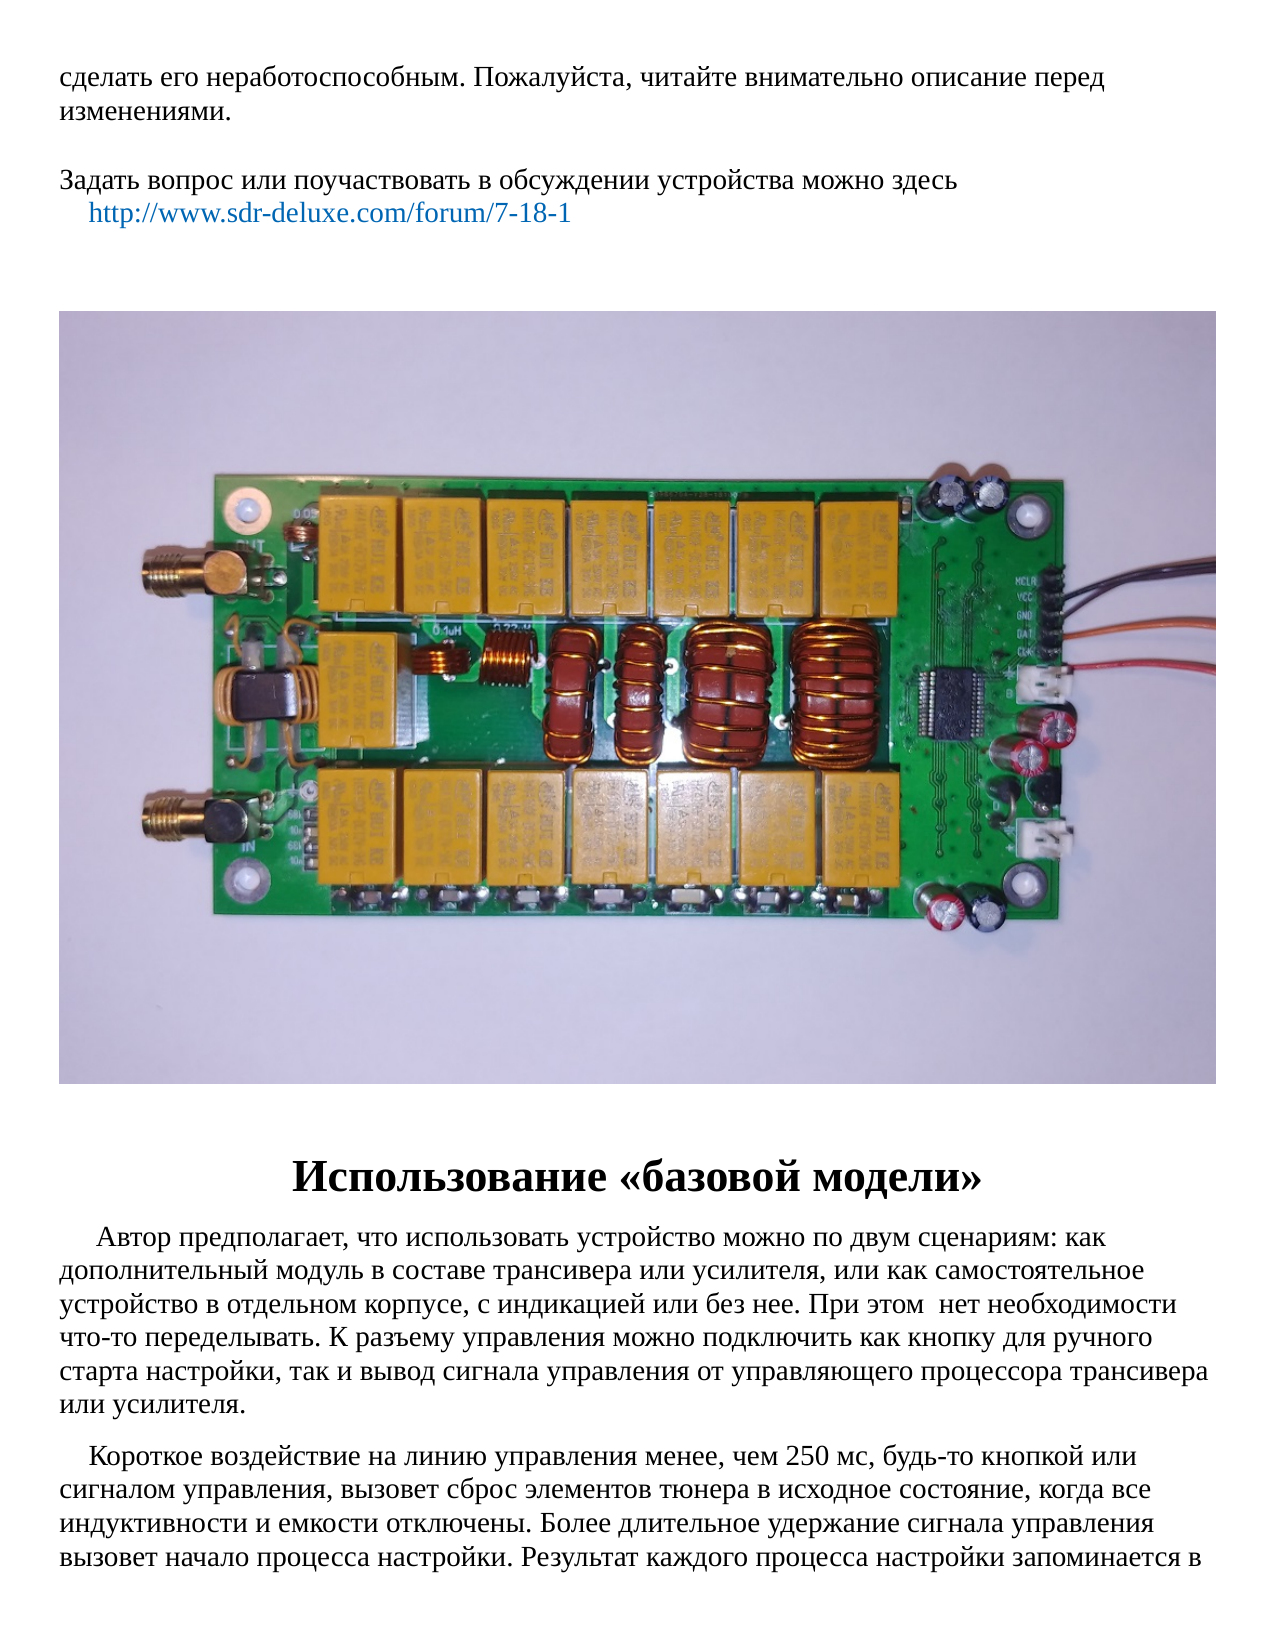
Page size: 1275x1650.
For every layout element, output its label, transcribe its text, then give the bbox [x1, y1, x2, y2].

text Задать вопрос или поучаствовать в обсуждении устройства можно здесь http://www.sdr-deluxe.com/forum/7-18-1 [59, 162, 1216, 229]
text сделать его неработоспособным. Пожалуйста, читайте внимательно описание перед изменениями. [59, 59, 1216, 126]
text Автор предполагает, что использовать устройство можно по двум сценариям: как дополнительный модуль в составе трансивера или усилителя, или как самостоятельное устройство в отдельном корпусе, с индикацией или без нее. При этом нет необходимости что-то переделывать. К разъему управления можно подключить как кнопку для ручного старта настройки, так и вывод сигнала управления от управляющего процессора трансивера или усилителя. [59, 1219, 1216, 1420]
text Короткое воздействие на линию управления менее, чем 250 мс, будь-то кнопкой или сигналом управления, вызовет сброс элементов тюнера в исходное состояние, когда все индуктивности и емкости отключены. Более длительное удержание сигнала управления вызовет начало процесса настройки. Результат каждого процесса настройки запоминается в [59, 1438, 1216, 1572]
text Использование «базовой модели» [59, 1148, 1216, 1201]
